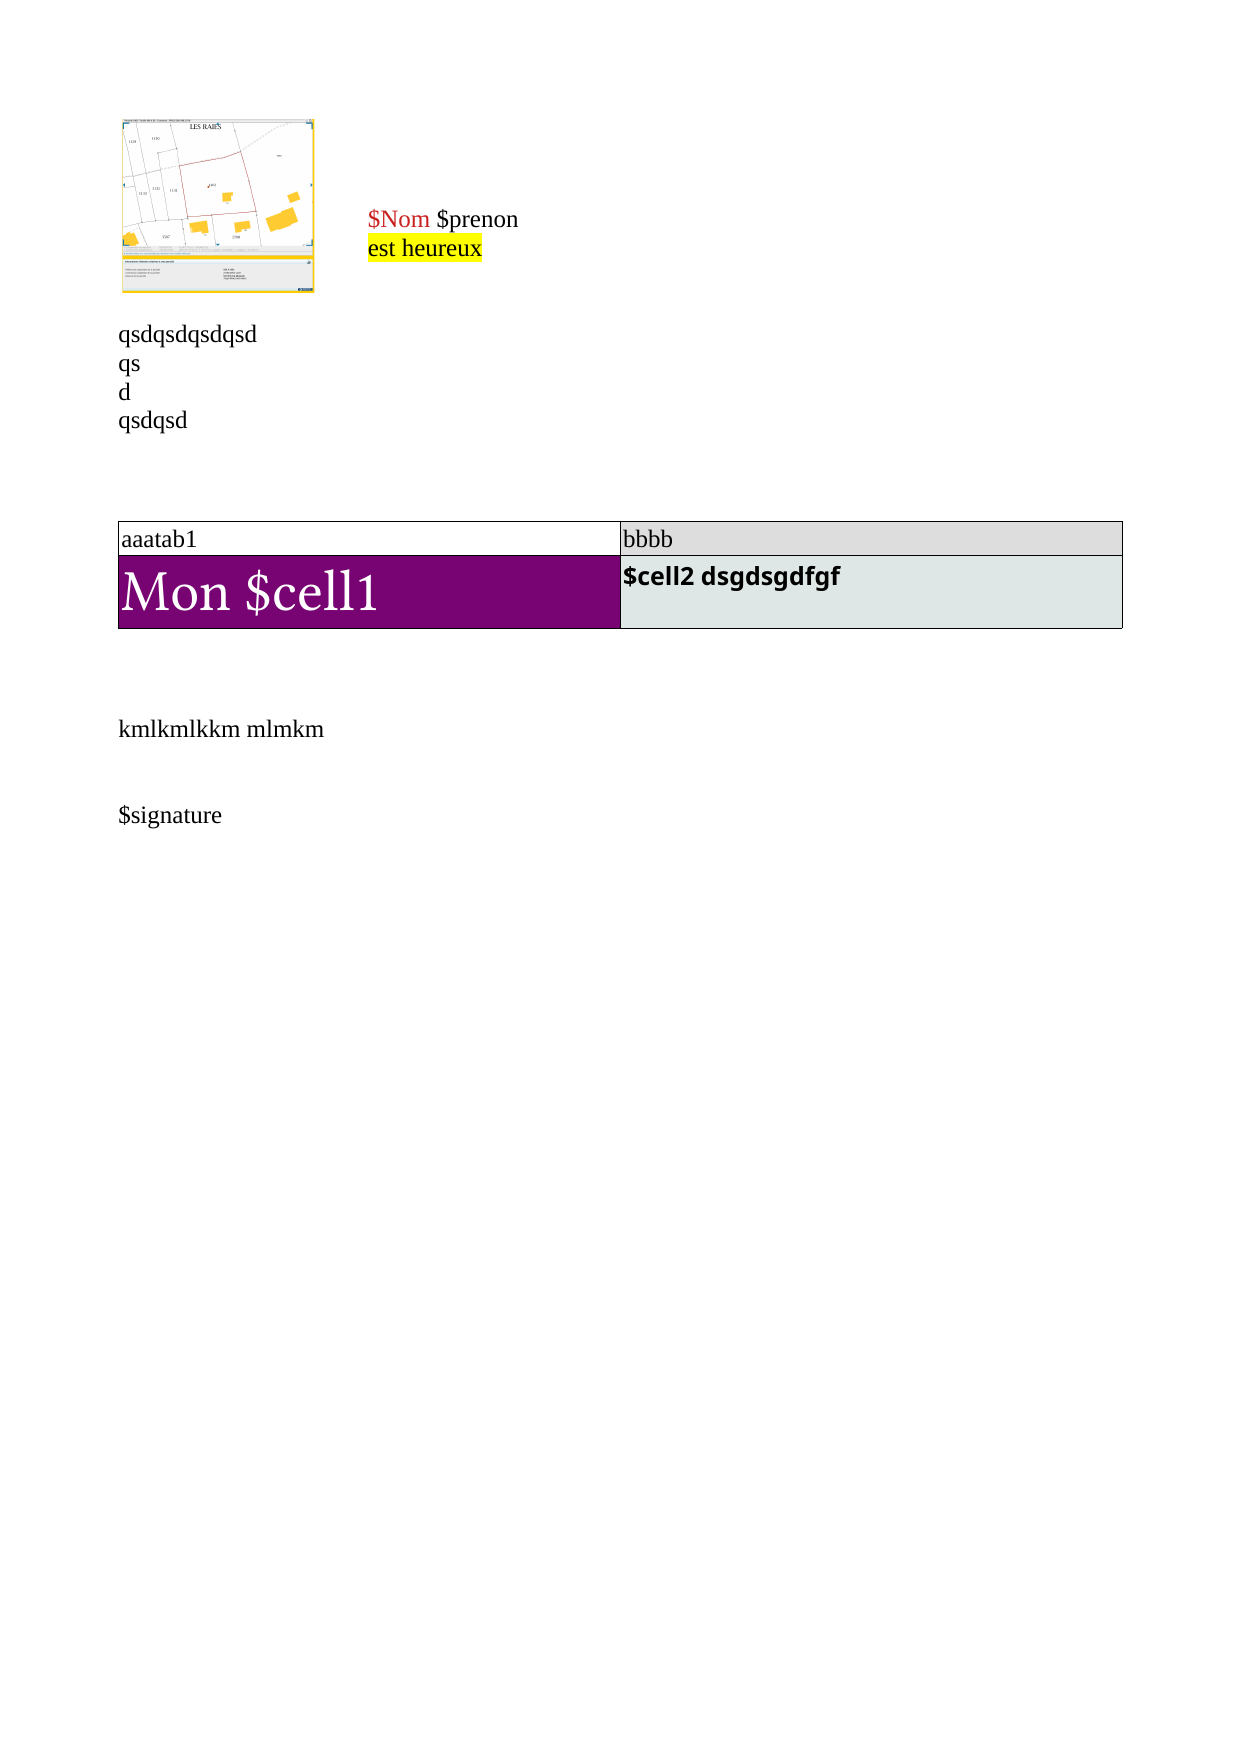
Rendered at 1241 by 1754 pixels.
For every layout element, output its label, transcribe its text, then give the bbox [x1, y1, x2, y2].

text qsdqsd [118, 406, 1122, 434]
text d [118, 377, 1122, 406]
table_cell $cell2 dsgdsgdfgf [621, 556, 1122, 628]
picture [122, 119, 315, 293]
text qs [118, 348, 1122, 377]
text est heureux [315, 233, 1122, 262]
text qsdqsdqsdqsd [118, 319, 1122, 348]
text $Nom $prenon [315, 204, 1122, 233]
table_header aaatab1 [119, 522, 620, 555]
text kmlkmlkkm mlmkm [118, 714, 1122, 743]
table_cell Mon $cell1 [119, 556, 620, 628]
text $signature [118, 800, 1122, 829]
table_header bbbb [621, 522, 1122, 555]
